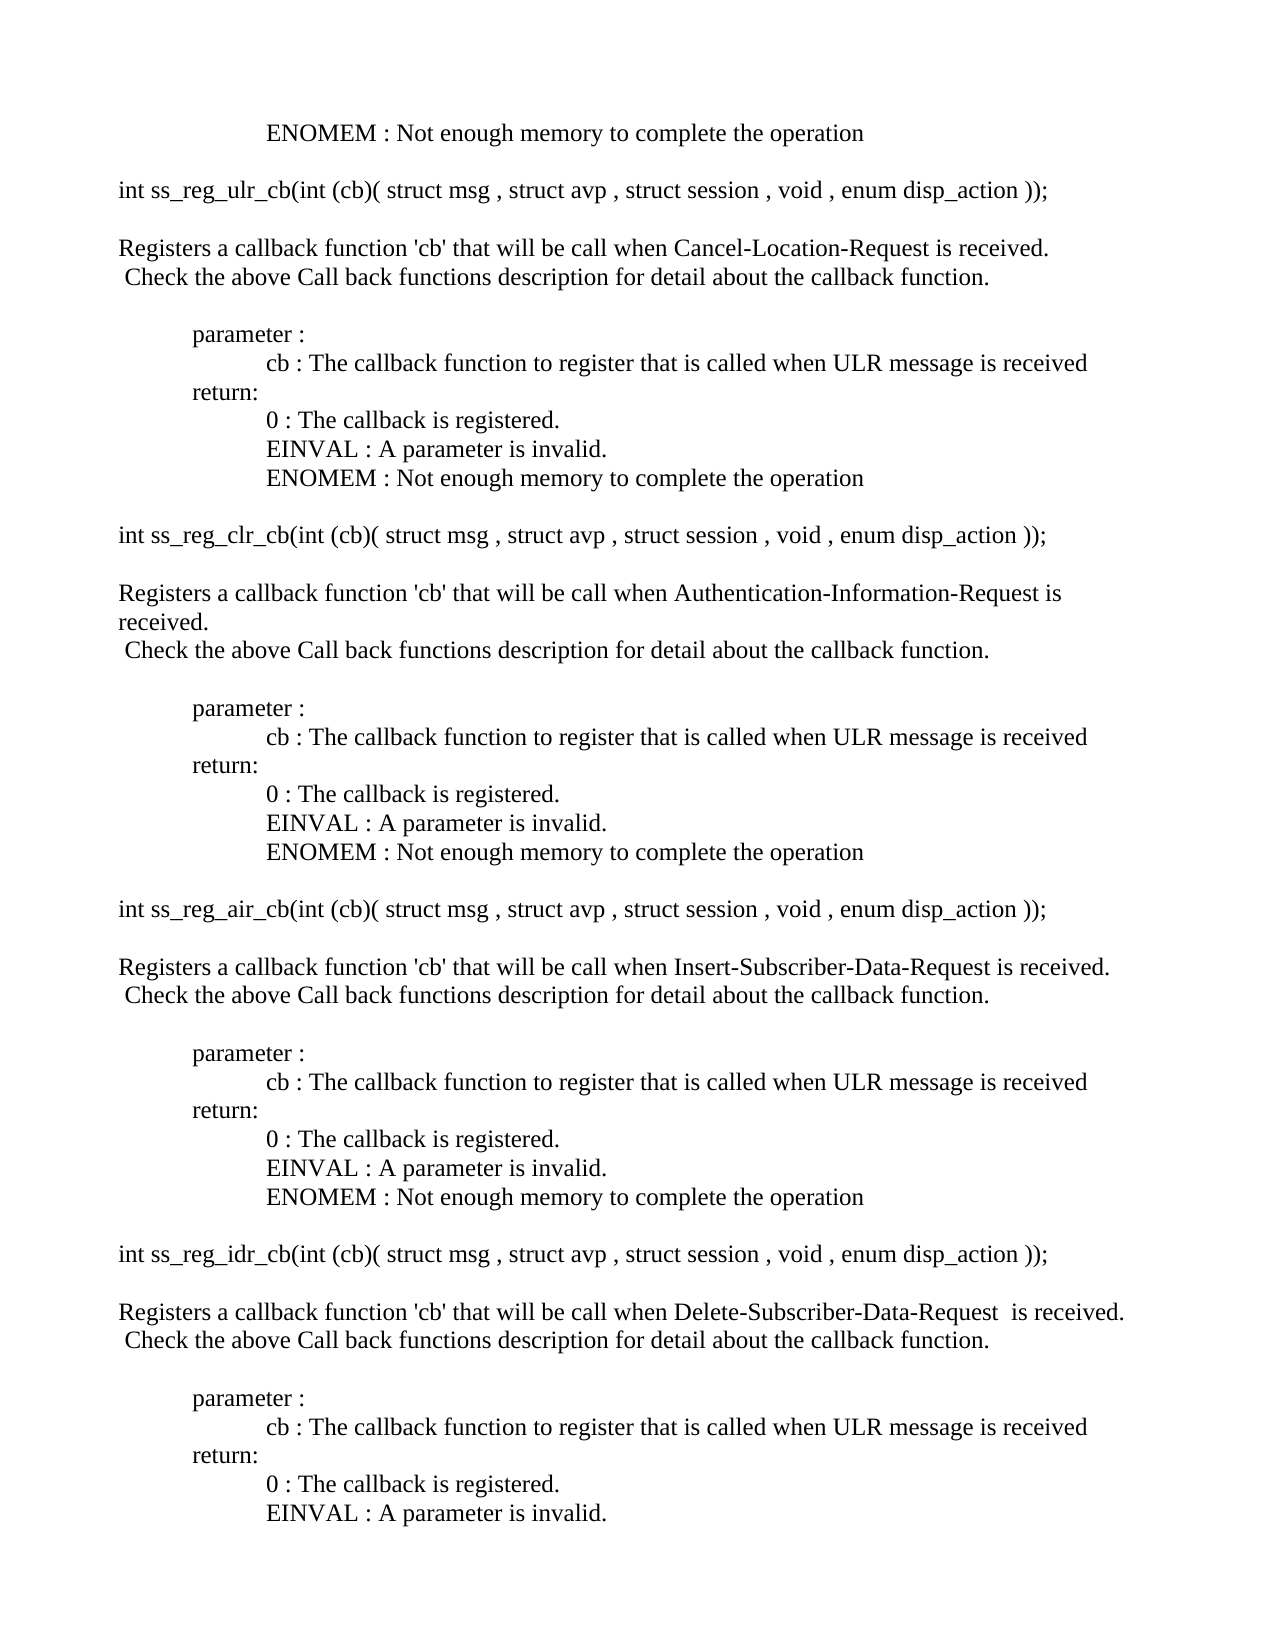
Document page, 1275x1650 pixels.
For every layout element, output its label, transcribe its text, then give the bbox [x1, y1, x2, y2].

text return: [118, 751, 1157, 779]
text EINVAL : A parameter is invalid. [118, 1153, 1157, 1182]
text 0 : The callback is registered. [118, 1124, 1157, 1153]
text 0 : The callback is registered. [118, 406, 1157, 434]
text parameter : [118, 319, 1157, 348]
text Registers a callback function 'cb' that will be call when Insert-Subscriber-Data-Request is received. [118, 952, 1157, 981]
text 0 : The callback is registered. [118, 779, 1157, 808]
text 0 : The callback is registered. [118, 1469, 1157, 1498]
text ENOMEM : Not enough memory to complete the operation [118, 837, 1157, 866]
text EINVAL : A parameter is invalid. [118, 1498, 1157, 1527]
text return: [118, 377, 1157, 406]
text Registers a callback function 'cb' that will be call when Delete-Subscriber-Data-Request is received. [118, 1297, 1157, 1326]
text parameter : [118, 693, 1157, 722]
text return: [118, 1096, 1157, 1124]
text int ss_reg_clr_cb(int (cb)( struct msg , struct avp , struct session , void , enum disp_action )); [118, 521, 1157, 549]
text parameter : [118, 1038, 1157, 1067]
text EINVAL : A parameter is invalid. [118, 808, 1157, 837]
text cb : The callback function to register that is called when ULR message is received [118, 1067, 1157, 1096]
text int ss_reg_air_cb(int (cb)( struct msg , struct avp , struct session , void , enum disp_action )); [118, 894, 1157, 923]
text Check the above Call back functions description for detail about the callback function. [118, 262, 1157, 291]
text Check the above Call back functions description for detail about the callback function. [118, 1326, 1157, 1354]
text int ss_reg_ulr_cb(int (cb)( struct msg , struct avp , struct session , void , enum disp_action )); [118, 176, 1157, 204]
text cb : The callback function to register that is called when ULR message is received [118, 348, 1157, 377]
text cb : The callback function to register that is called when ULR message is received [118, 722, 1157, 751]
text ENOMEM : Not enough memory to complete the operation [118, 118, 1157, 147]
text ENOMEM : Not enough memory to complete the operation [118, 1182, 1157, 1211]
text cb : The callback function to register that is called when ULR message is received [118, 1412, 1157, 1441]
text return: [118, 1441, 1157, 1469]
text ENOMEM : Not enough memory to complete the operation [118, 463, 1157, 492]
text Check the above Call back functions description for detail about the callback function. [118, 636, 1157, 664]
text EINVAL : A parameter is invalid. [118, 434, 1157, 463]
text Check the above Call back functions description for detail about the callback function. [118, 981, 1157, 1009]
text parameter : [118, 1383, 1157, 1412]
text Registers a callback function 'cb' that will be call when Cancel-Location-Request is received. [118, 233, 1157, 262]
text Registers a callback function 'cb' that will be call when Authentication-Information-Request is received. [118, 578, 1157, 636]
text int ss_reg_idr_cb(int (cb)( struct msg , struct avp , struct session , void , enum disp_action )); [118, 1239, 1157, 1268]
